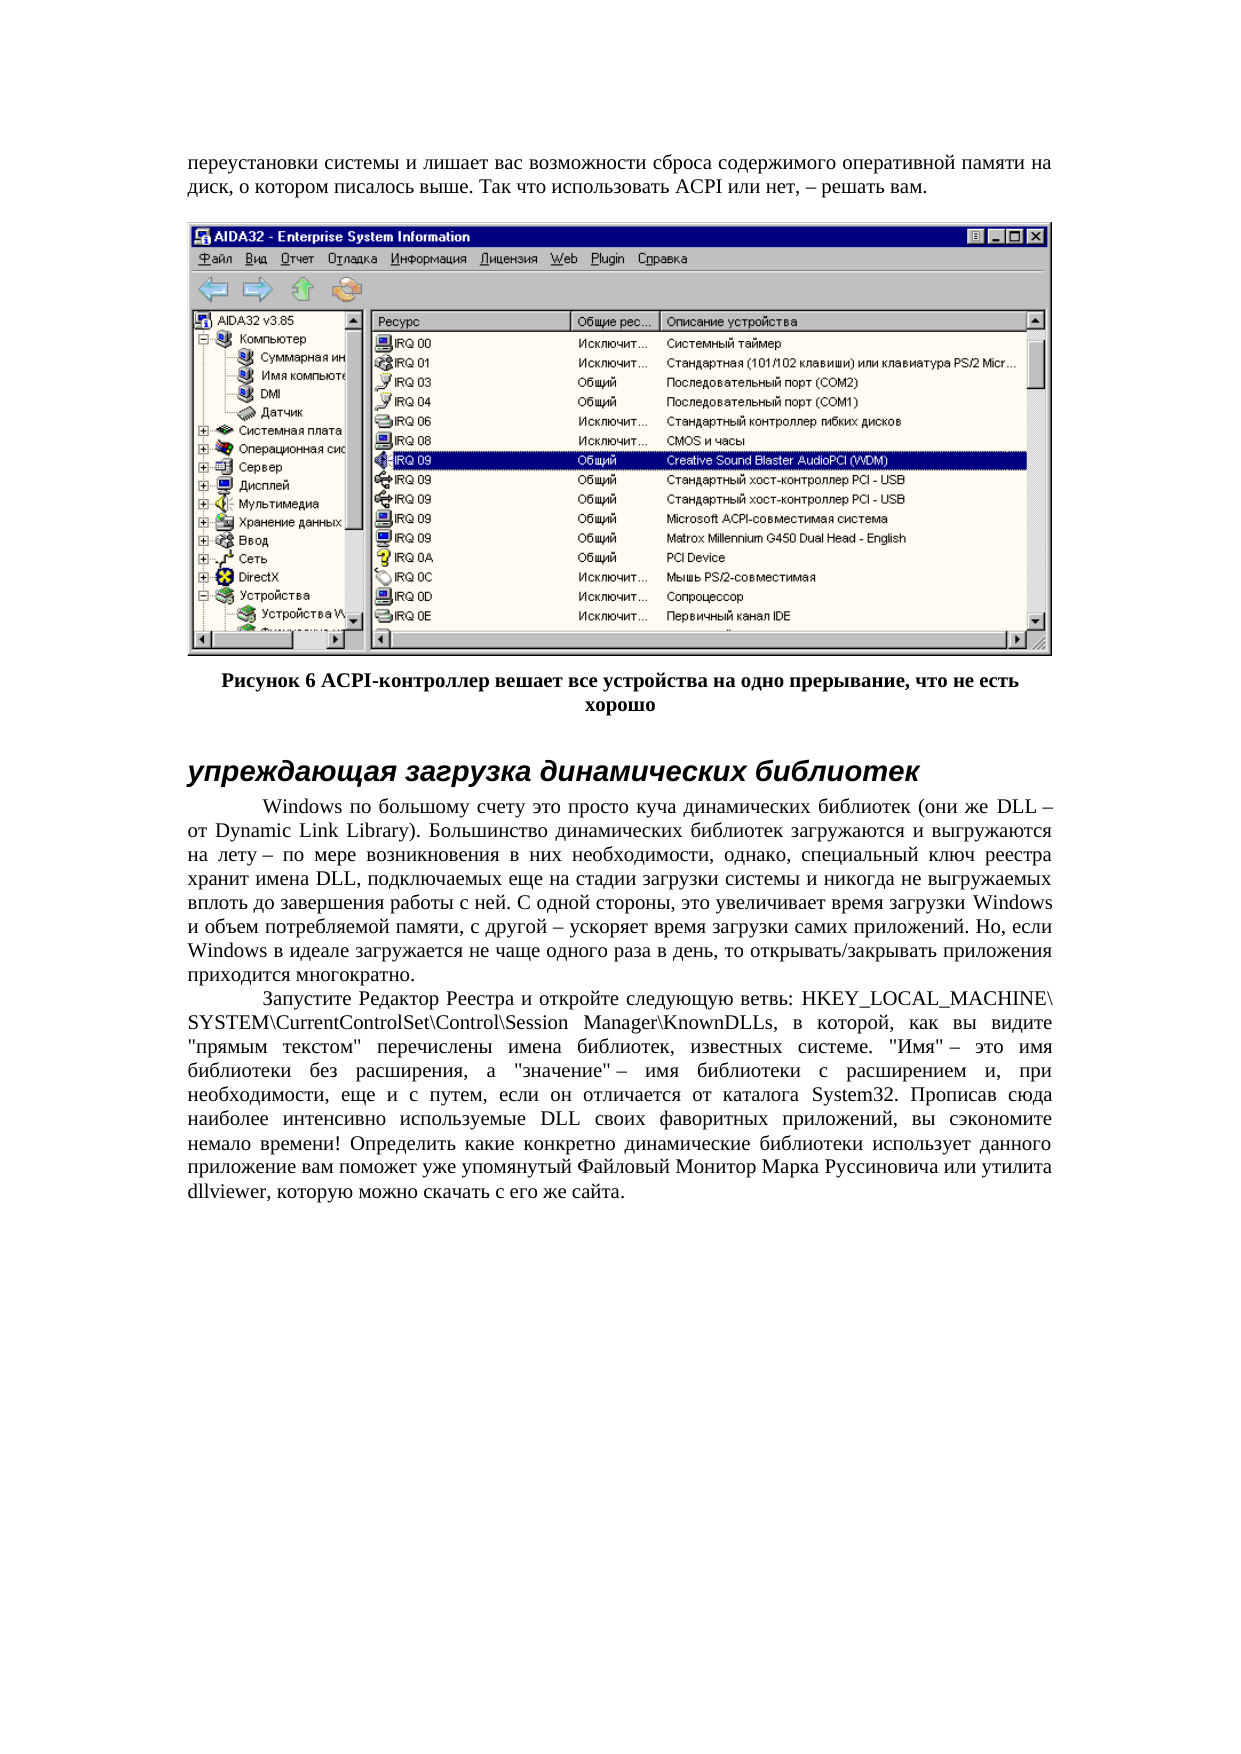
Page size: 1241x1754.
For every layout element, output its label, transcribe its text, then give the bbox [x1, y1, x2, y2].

text переустановки системы и лишает вас возможности сброса содержимого оперативной памяти на диск, о котором писалось выше. Так что использовать ACPI или нет, – решать вам. [187, 150, 1053, 198]
text Windows по большому счету это просто куча динамических библиотек (они же DLL – от Dynamic Link Library). Большинство динамических библиотек загружаются и выгружаются на лету – по мере возникновения в них необходимости, однако, специальный ключ реестра хранит имена DLL, подключаемых еще на стадии загрузки системы и никогда не выгружаемых вплоть до завершения работы с ней. С одной стороны, это увеличивает время загрузки Windows и объем потребляемой памяти, с другой – ускоряет время загрузки самих приложений. Но, если Windows в идеале загружается не чаще одного раза в день, то открывать/закрывать приложения приходится многократно. [187, 793, 1053, 986]
text Запустите Редактор Реестра и откройте следующую ветвь: HKEY_LOCAL_MACHINE\SYSTEM\CurrentControlSet\Control\Session Manager\KnownDLLs, в которой, как вы видите "прямым текстом" перечислены имена библиотек, известных системе. "Имя" – это имя библиотеки без расширения, а "значение" – имя библиотеки с расширением и, при необходимости, еще и с путем, если он отличается от каталога System32. Прописав сюда наиболее интенсивно используемые DLL своих фаворитных приложений, вы сэкономите немало времени! Определить какие конкретно динамические библиотеки использует данного приложение вам поможет уже упомянутый Файловый Монитор Марка Руссиновича или утилита dllviewer, которую можно скачать с его же сайта. [187, 986, 1053, 1203]
text Рисунок 6 ACPI-контроллер вешает все устройства на одно прерывание, что не есть хорошо [187, 668, 1053, 716]
subtitle упреждающая загрузка динамических библиотек [187, 754, 1053, 787]
picture [187, 222, 1052, 656]
